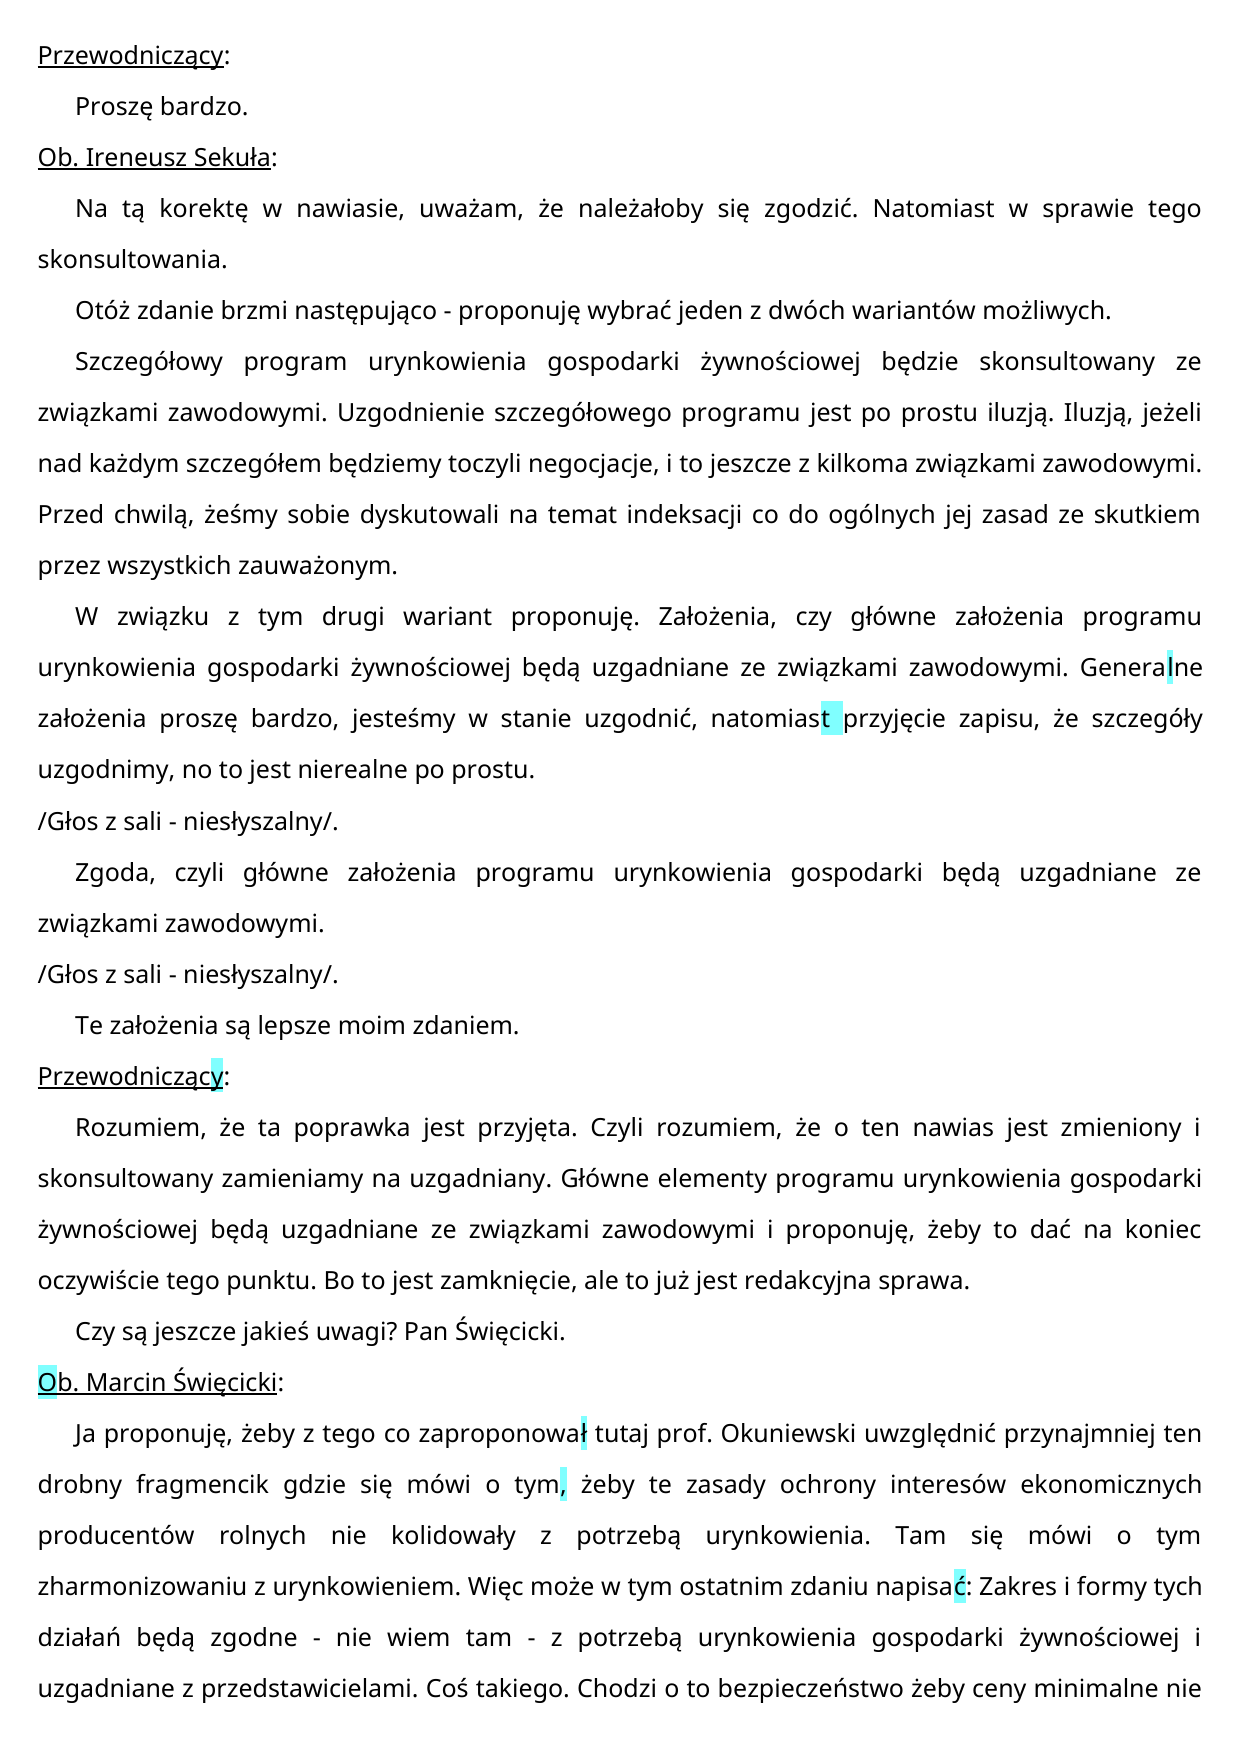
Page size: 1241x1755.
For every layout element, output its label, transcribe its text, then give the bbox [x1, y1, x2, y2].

text /Głos z sali - niesłyszalny/. [37, 956, 1203, 990]
text Ob. Marcin Święcicki: [37, 1364, 1203, 1399]
text Czy są jeszcze jakieś uwagi? Pan Święcicki. [37, 1313, 1203, 1348]
text Ja proponuję, żeby z tego co zaproponował tutaj prof. Okuniewski uwzględnić przynajmniej ten drobny fragmencik gdzie się mówi o tym, żeby te zasady ochrony interesów ekonomicznych producentów rolnych nie kolidowały z potrzebą urynkowienia. Tam się mówi o tym zharmonizowaniu z urynkowieniem. Więc może w tym ostatnim zdaniu napisać: Zakres i formy tych działań będą zgodne - nie wiem tam - z potrzebą urynkowienia gospodarki żywnościowej i uzgadniane z przedstawicielami. Coś takiego. Chodzi o to bezpieczeństwo żeby ceny minimalne nie [37, 1416, 1203, 1705]
text Przewodniczący: [37, 1058, 1203, 1092]
text Przewodniczący: [37, 37, 1203, 72]
text Rozumiem, że ta poprawka jest przyjęta. Czyli rozumiem, że o ten nawias jest zmieniony i skonsultowany zamieniamy na uzgadniany. Główne elementy programu urynkowienia gospodarki żywnościowej będą uzgadniane ze związkami zawodowymi i proponuję, żeby to dać na koniec oczywiście tego punktu. Bo to jest zamknięcie, ale to już jest redakcyjna sprawa. [37, 1109, 1203, 1297]
text /Głos z sali - niesłyszalny/. [37, 803, 1203, 837]
text Zgoda, czyli główne założenia programu urynkowienia gospodarki będą uzgadniane ze związkami zawodowymi. [37, 854, 1203, 939]
text Proszę bardzo. [37, 88, 1203, 123]
text Na tą korektę w nawiasie, uważam, że należałoby się zgodzić. Natomiast w sprawie tego skonsultowania. [37, 191, 1203, 276]
text Ob. Ireneusz Sekuła: [37, 139, 1203, 174]
text W związku z tym drugi wariant proponuję. Założenia, czy główne założenia programu urynkowienia gospodarki żywnościowej będą uzgadniane ze związkami zawodowymi. Generalne założenia proszę bardzo, jesteśmy w stanie uzgodnić, natomiast przyjęcie zapisu, że szczegóły uzgodnimy, no to jest nierealne po prostu. [37, 599, 1203, 786]
text Te założenia są lepsze moim zdaniem. [37, 1007, 1203, 1041]
text Szczegółowy program urynkowienia gospodarki żywnościowej będzie skonsultowany ze związkami zawodowymi. Uzgodnienie szczegółowego programu jest po prostu iluzją. Iluzją, jeżeli nad każdym szczegółem będziemy toczyli negocjacje, i to jeszcze z kilkoma związkami zawodowymi. Przed chwilą, żeśmy sobie dyskutowali na temat indeksacji co do ogólnych jej zasad ze skutkiem przez wszystkich zauważonym. [37, 344, 1203, 582]
text Otóż zdanie brzmi następująco - proponuję wybrać jeden z dwóch wariantów możliwych. [37, 293, 1203, 327]
